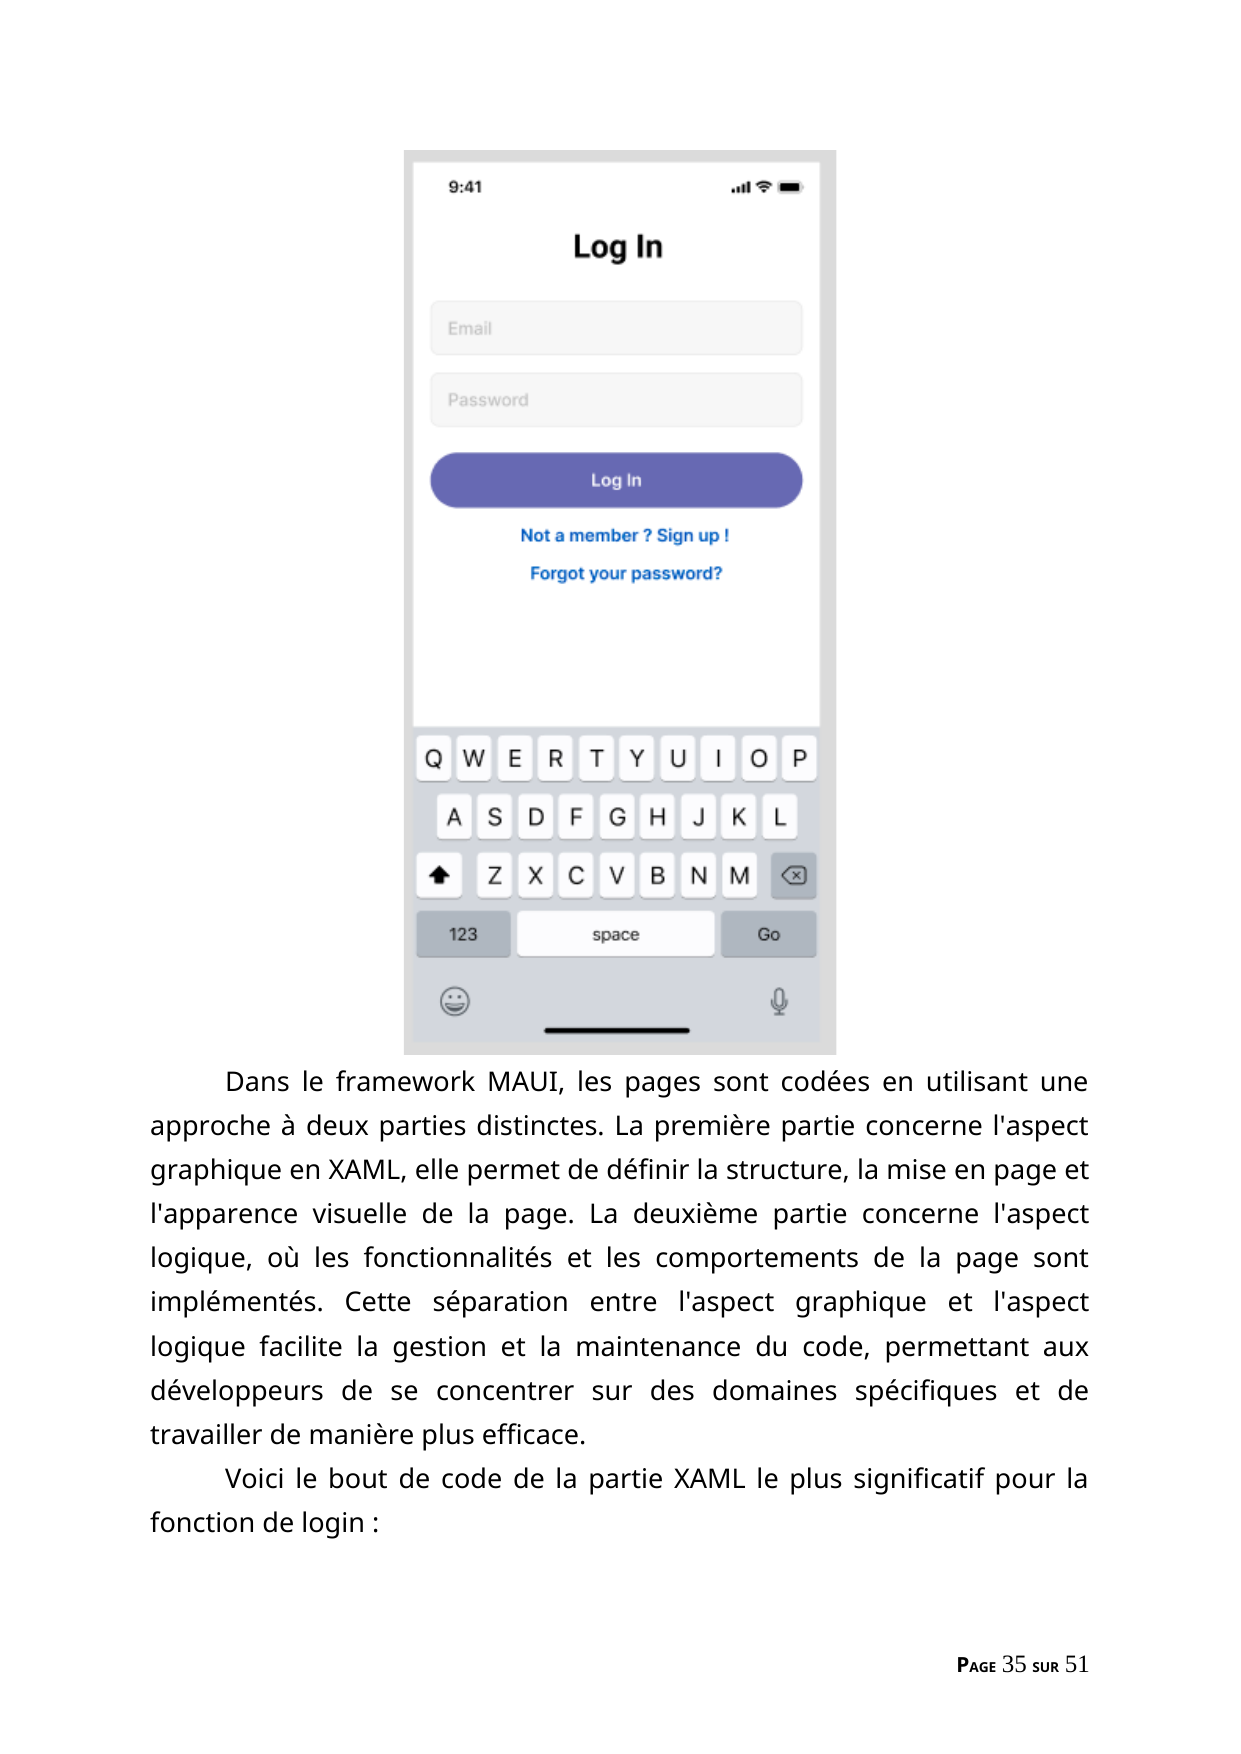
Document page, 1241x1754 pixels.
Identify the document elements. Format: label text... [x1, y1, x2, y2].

text Voici le bout de code de la partie XAML le plus significatif pour la fonction de login : [150, 1459, 1090, 1541]
text Dans le framework MAUI, les pages sont codées en utilisant une approche à deux parties distinctes. La première partie concerne l'aspect graphique en XAML, elle permet de définir la structure, la mise en page et l'apparence visuelle de la page. La deuxième partie concerne l'aspect logique, où les fonctionnalités et les comportements de la page sont implémentés. Cette séparation entre l'aspect graphique et l'aspect logique facilite la gestion et la maintenance du code, permettant aux développeurs de se concentrer sur des domaines spécifiques et de travailler de manière plus efficace. [150, 150, 1090, 1452]
picture [403, 150, 837, 1055]
